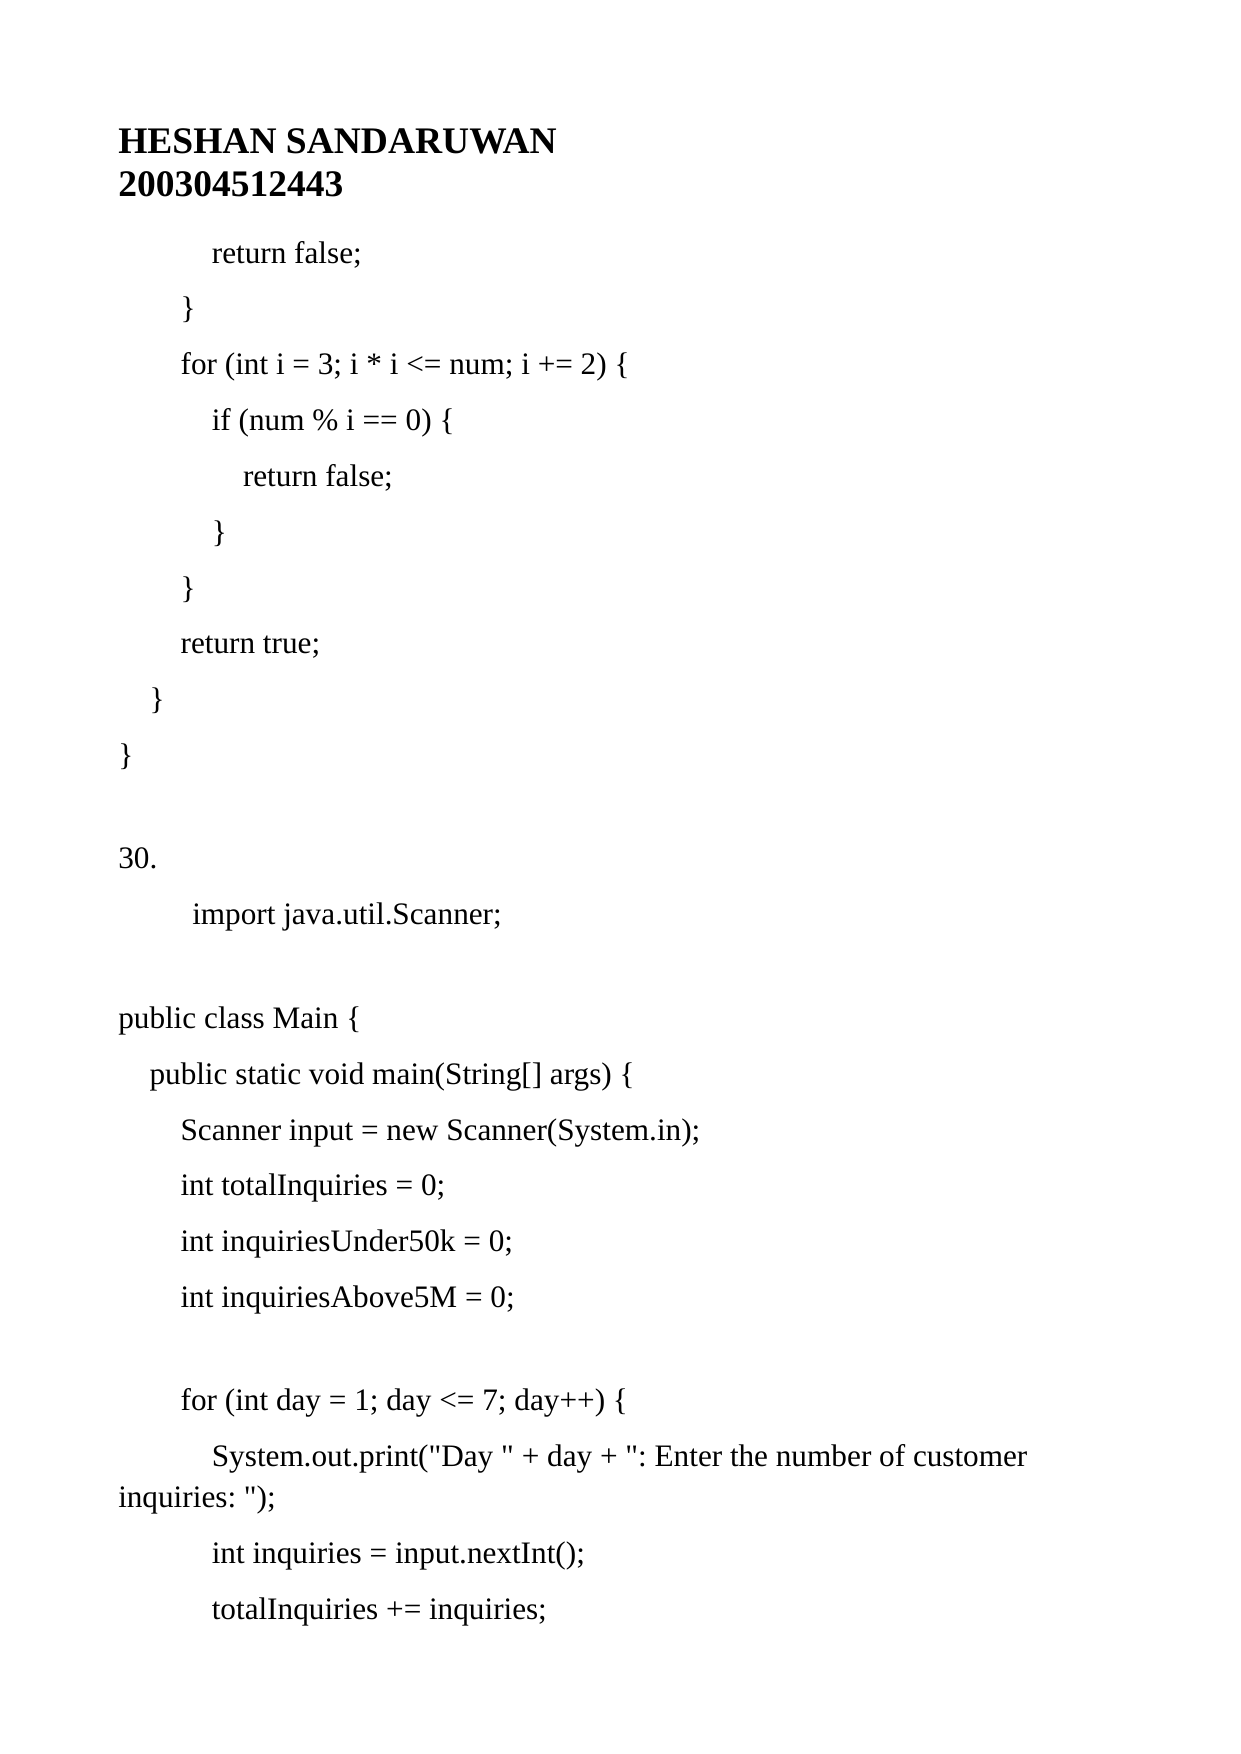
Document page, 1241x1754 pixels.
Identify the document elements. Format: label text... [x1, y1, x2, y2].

text public class Main { [118, 999, 1122, 1035]
text } [118, 736, 1122, 772]
text if (num % i == 0) { [118, 401, 1122, 437]
text } [118, 569, 1122, 605]
text int inquiriesAbove5M = 0; [118, 1278, 1122, 1314]
text int totalInquiries = 0; [118, 1167, 1122, 1202]
text 30. [118, 840, 1122, 876]
text for (int i = 3; i * i <= num; i += 2) { [118, 346, 1122, 381]
text totalInquiries += inquiries; [118, 1590, 1122, 1626]
text Scanner input = new Scanner(System.in); [118, 1111, 1122, 1147]
text return true; [118, 625, 1122, 661]
text int inquiriesUnder50k = 0; [118, 1222, 1122, 1258]
text } [118, 513, 1122, 549]
text return false; [118, 457, 1122, 493]
text System.out.print("Day " + day + ": Enter the number of customer inquiries: "); [118, 1437, 1122, 1515]
text } [118, 681, 1122, 716]
text } [118, 290, 1122, 326]
text import java.util.Scanner; [118, 896, 1122, 932]
text public static void main(String[] args) { [118, 1055, 1122, 1091]
text return false; [118, 234, 1122, 270]
text for (int day = 1; day <= 7; day++) { [118, 1382, 1122, 1418]
text int inquiries = input.nextInt(); [118, 1534, 1122, 1571]
